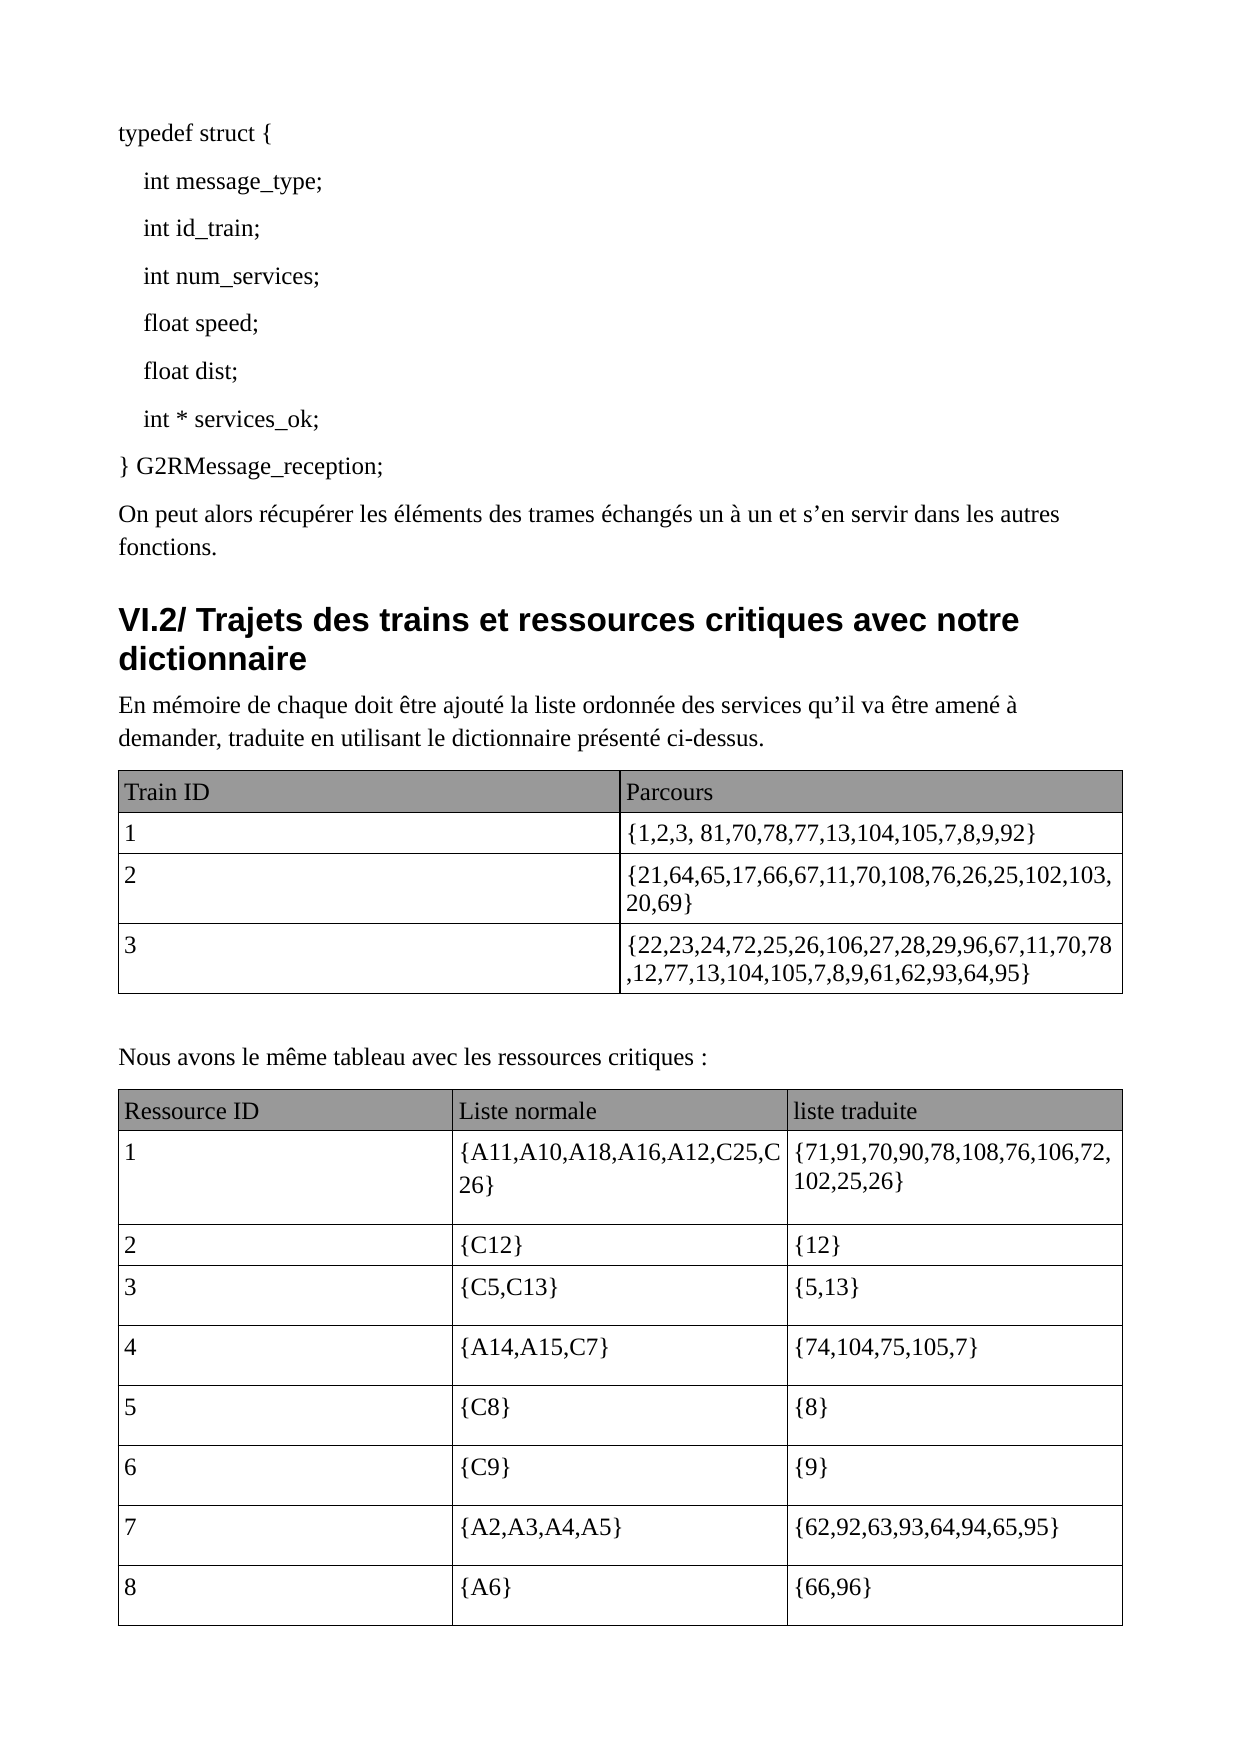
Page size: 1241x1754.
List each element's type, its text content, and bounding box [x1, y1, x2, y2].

text int id_train; [118, 213, 1122, 242]
table_cell 2 [119, 1225, 452, 1265]
table_cell 2 [119, 854, 619, 923]
text int message_type; [118, 166, 1122, 194]
table_cell {8} [788, 1386, 1122, 1445]
table_cell {1,2,3, 81,70,78,77,13,104,105,7,8,9,92} [621, 813, 1122, 853]
table_cell 8 [119, 1566, 452, 1625]
text int * services_ok; [118, 404, 1122, 432]
table_cell {C8} [453, 1386, 787, 1445]
table_cell {21,64,65,17,66,67,11,70,108,76,26,25,102,103,20,69} [621, 854, 1122, 923]
table_cell 5 [119, 1386, 452, 1445]
text float dist; [118, 356, 1122, 385]
table_cell 3 [119, 1266, 452, 1325]
text On peut alors récupérer les éléments des trames échangés un à un et s’en servir dans les autres fonctions. [118, 499, 1122, 561]
table_header Parcours [621, 771, 1122, 812]
table_cell 4 [119, 1326, 452, 1385]
text Nous avons le même tableau avec les ressources critiques : [118, 1042, 1122, 1070]
table_cell 1 [119, 1131, 452, 1223]
table_cell {C5,C13} [453, 1266, 787, 1325]
table_cell {12} [788, 1225, 1122, 1265]
text int num_services; [118, 261, 1122, 290]
text } G2RMessage_reception; [118, 451, 1122, 480]
table_cell {A14,A15,C7} [453, 1326, 787, 1385]
table_cell {C12} [453, 1225, 787, 1265]
table_cell 7 [119, 1506, 452, 1565]
table_cell {A2,A3,A4,A5} [453, 1506, 787, 1565]
table_cell {22,23,24,72,25,26,106,27,28,29,96,67,11,70,78,12,77,13,104,105,7,8,9,61,62,93,64,95} [621, 924, 1122, 993]
table_cell {A6} [453, 1566, 787, 1625]
table_cell {74,104,75,105,7} [788, 1326, 1122, 1385]
table_cell {66,96} [788, 1566, 1122, 1625]
table_cell 3 [119, 924, 619, 993]
text En mémoire de chaque doit être ajouté la liste ordonnée des services qu’il va être amené à demander, traduite en utilisant le dictionnaire présenté ci-dessus. [118, 690, 1122, 752]
table_cell {62,92,63,93,64,94,65,95} [788, 1506, 1122, 1565]
text typedef struct { [118, 118, 1122, 147]
table_header Train ID [119, 771, 619, 812]
subtitle VI.2/ Trajets des trains et ressources critiques avec notre dictionnaire [118, 600, 1122, 677]
table_header Ressource ID [119, 1090, 452, 1130]
table_cell {9} [788, 1446, 1122, 1505]
text float speed; [118, 308, 1122, 337]
table_cell {71,91,70,90,78,108,76,106,72,102,25,26} [788, 1131, 1122, 1223]
table_cell {5,13} [788, 1266, 1122, 1325]
table_cell {A11,A10,A18,A16,A12,C25,C26} [453, 1131, 787, 1223]
table_header Liste normale [453, 1090, 787, 1130]
table_cell 1 [119, 813, 619, 853]
table_cell {C9} [453, 1446, 787, 1505]
table_cell 6 [119, 1446, 452, 1505]
table_header liste traduite [788, 1090, 1122, 1130]
